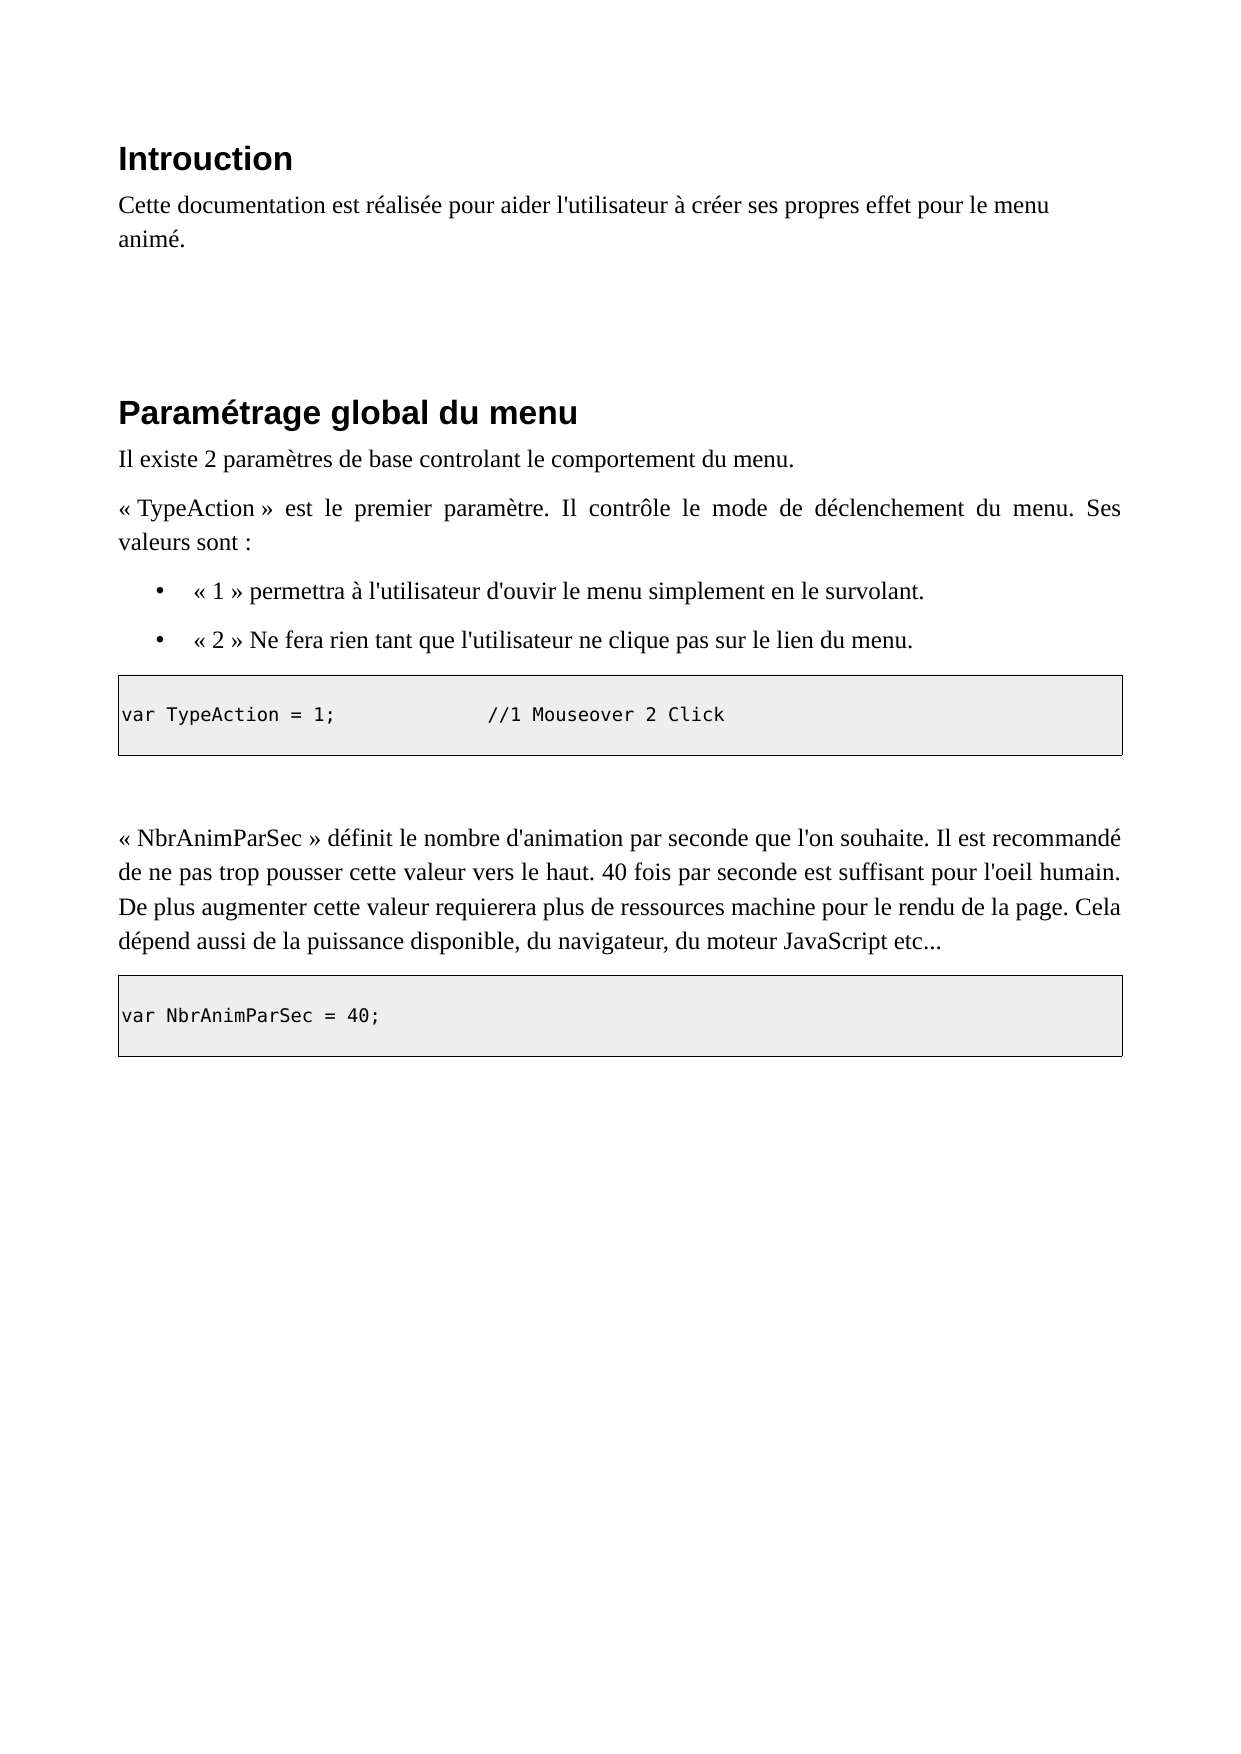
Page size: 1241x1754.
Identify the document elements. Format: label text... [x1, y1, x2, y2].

subtitle Paramétrage global du menu [118, 393, 1122, 431]
list « 1 » permettra à l'utilisateur d'ouvir le menu simplement en le survolant. [156, 576, 1122, 605]
text Il existe 2 paramètres de base controlant le comportement du menu. [118, 444, 1122, 472]
text « NbrAnimParSec » définit le nombre d'animation par seconde que l'on souhaite. Il est recommandé de ne pas trop pousser cette valeur vers le haut. 40 fois par seconde est suffisant pour l'oeil humain. De plus augmenter cette valeur requierera plus de ressources machine pour le rendu de la page. Cela dépend aussi de la puissance disponible, du navigateur, du moteur JavaScript etc... [118, 823, 1122, 955]
text Cette documentation est réalisée pour aider l'utilisateur à créer ses propres effet pour le menu animé. [118, 190, 1122, 253]
text var TypeAction = 1; //1 Mouseover 2 Click [119, 676, 1122, 755]
list « 2 » Ne fera rien tant que l'utilisateur ne clique pas sur le lien du menu. [156, 625, 1122, 654]
subtitle Introuction [118, 139, 1122, 178]
text « TypeAction » est le premier paramètre. Il contrôle le mode de déclenchement du menu. Ses valeurs sont : [118, 493, 1122, 556]
text var NbrAnimParSec = 40; [119, 976, 1122, 1056]
